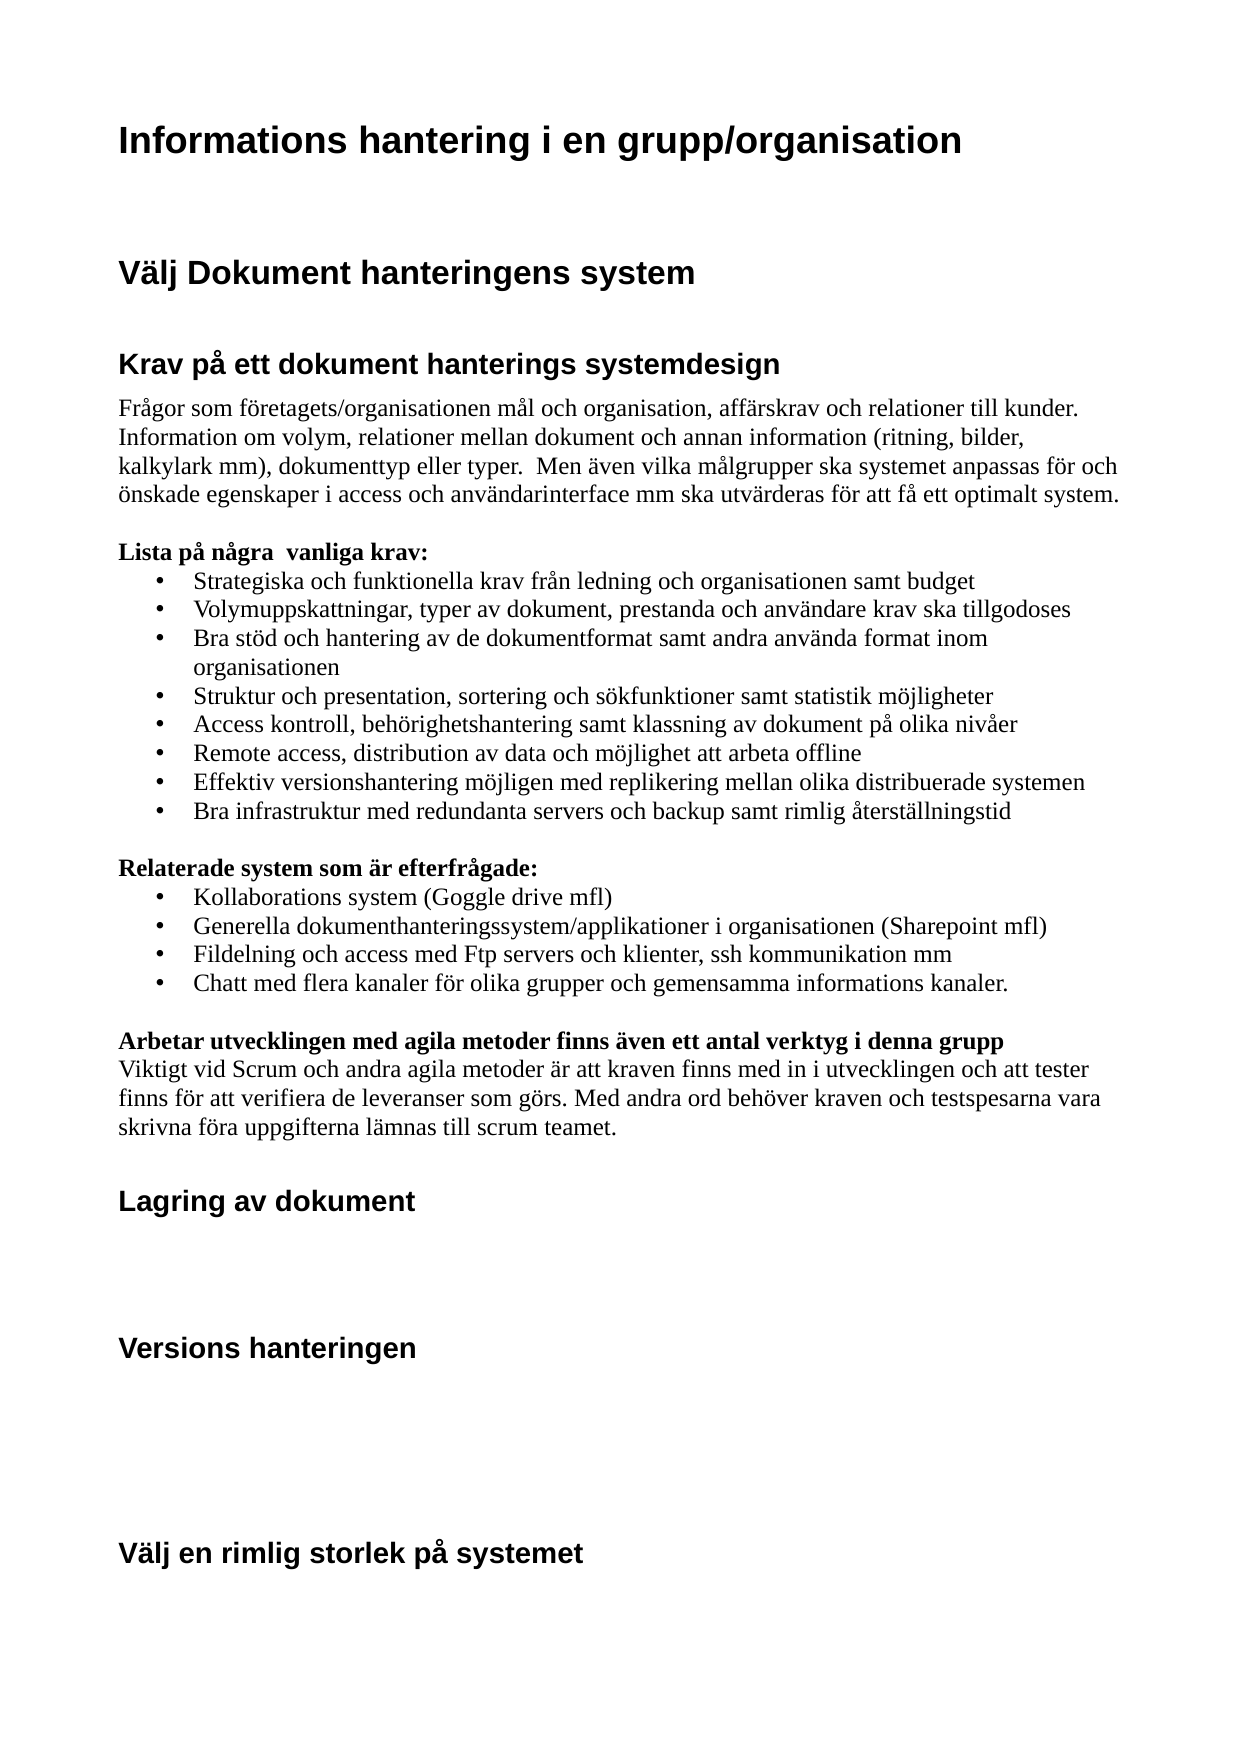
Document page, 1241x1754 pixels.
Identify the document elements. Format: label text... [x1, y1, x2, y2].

list Fildelning och access med Ftp servers och klienter, ssh kommunikation mm [156, 939, 1122, 968]
list Generella dokumenthanteringssystem/applikationer i organisationen (Sharepoint mfl) [156, 911, 1122, 939]
subtitle Välj Dokument hanteringens system [118, 253, 1122, 291]
list Access kontroll, behörighetshantering samt klassning av dokument på olika nivåer [156, 709, 1122, 738]
text Arbetar utvecklingen med agila metoder finns även ett antal verktyg i denna grupp [118, 1026, 1122, 1054]
subtitle Krav på ett dokument hanterings systemdesign [118, 347, 1122, 381]
text Relaterade system som är efterfrågade: [118, 853, 1122, 882]
list Bra stöd och hantering av de dokumentformat samt andra använda format inom organisationen [156, 623, 1122, 681]
list Struktur och presentation, sortering och sökfunktioner samt statistik möjligheter [156, 681, 1122, 709]
list Effektiv versionshantering möjligen med replikering mellan olika distribuerade systemen [156, 767, 1122, 796]
subtitle Välj en rimlig storlek på systemet [118, 1536, 1122, 1569]
text Lista på några vanliga krav: [118, 537, 1122, 566]
list Chatt med flera kanaler för olika grupper och gemensamma informations kanaler. [156, 968, 1122, 997]
text Frågor som företagets/organisationen mål och organisation, affärskrav och relationer till kunder. Information om volym, relationer mellan dokument och annan information (ritning, bilder, kalkylark mm), dokumenttyp eller typer. Men även vilka målgrupper ska systemet anpassas för och önskade egenskaper i access och användarinterface mm ska utvärderas för att få ett optimalt system. [118, 393, 1122, 508]
subtitle Lagring av dokument [118, 1184, 1122, 1218]
list Strategiska och funktionella krav från ledning och organisationen samt budget [156, 566, 1122, 594]
list Volymuppskattningar, typer av dokument, prestanda och användare krav ska tillgodoses [156, 594, 1122, 623]
list Kollaborations system (Goggle drive mfl) [156, 882, 1122, 911]
subtitle Versions hanteringen [118, 1331, 1122, 1365]
subtitle Informations hantering i en grupp/organisation [118, 118, 1122, 162]
text Viktigt vid Scrum och andra agila metoder är att kraven finns med in i utvecklingen och att tester finns för att verifiera de leveranser som görs. Med andra ord behöver kraven och testspesarna vara skrivna föra uppgifterna lämnas till scrum teamet. [118, 1054, 1122, 1141]
list Remote access, distribution av data och möjlighet att arbeta offline [156, 738, 1122, 767]
list Bra infrastruktur med redundanta servers och backup samt rimlig återställningstid [156, 796, 1122, 824]
